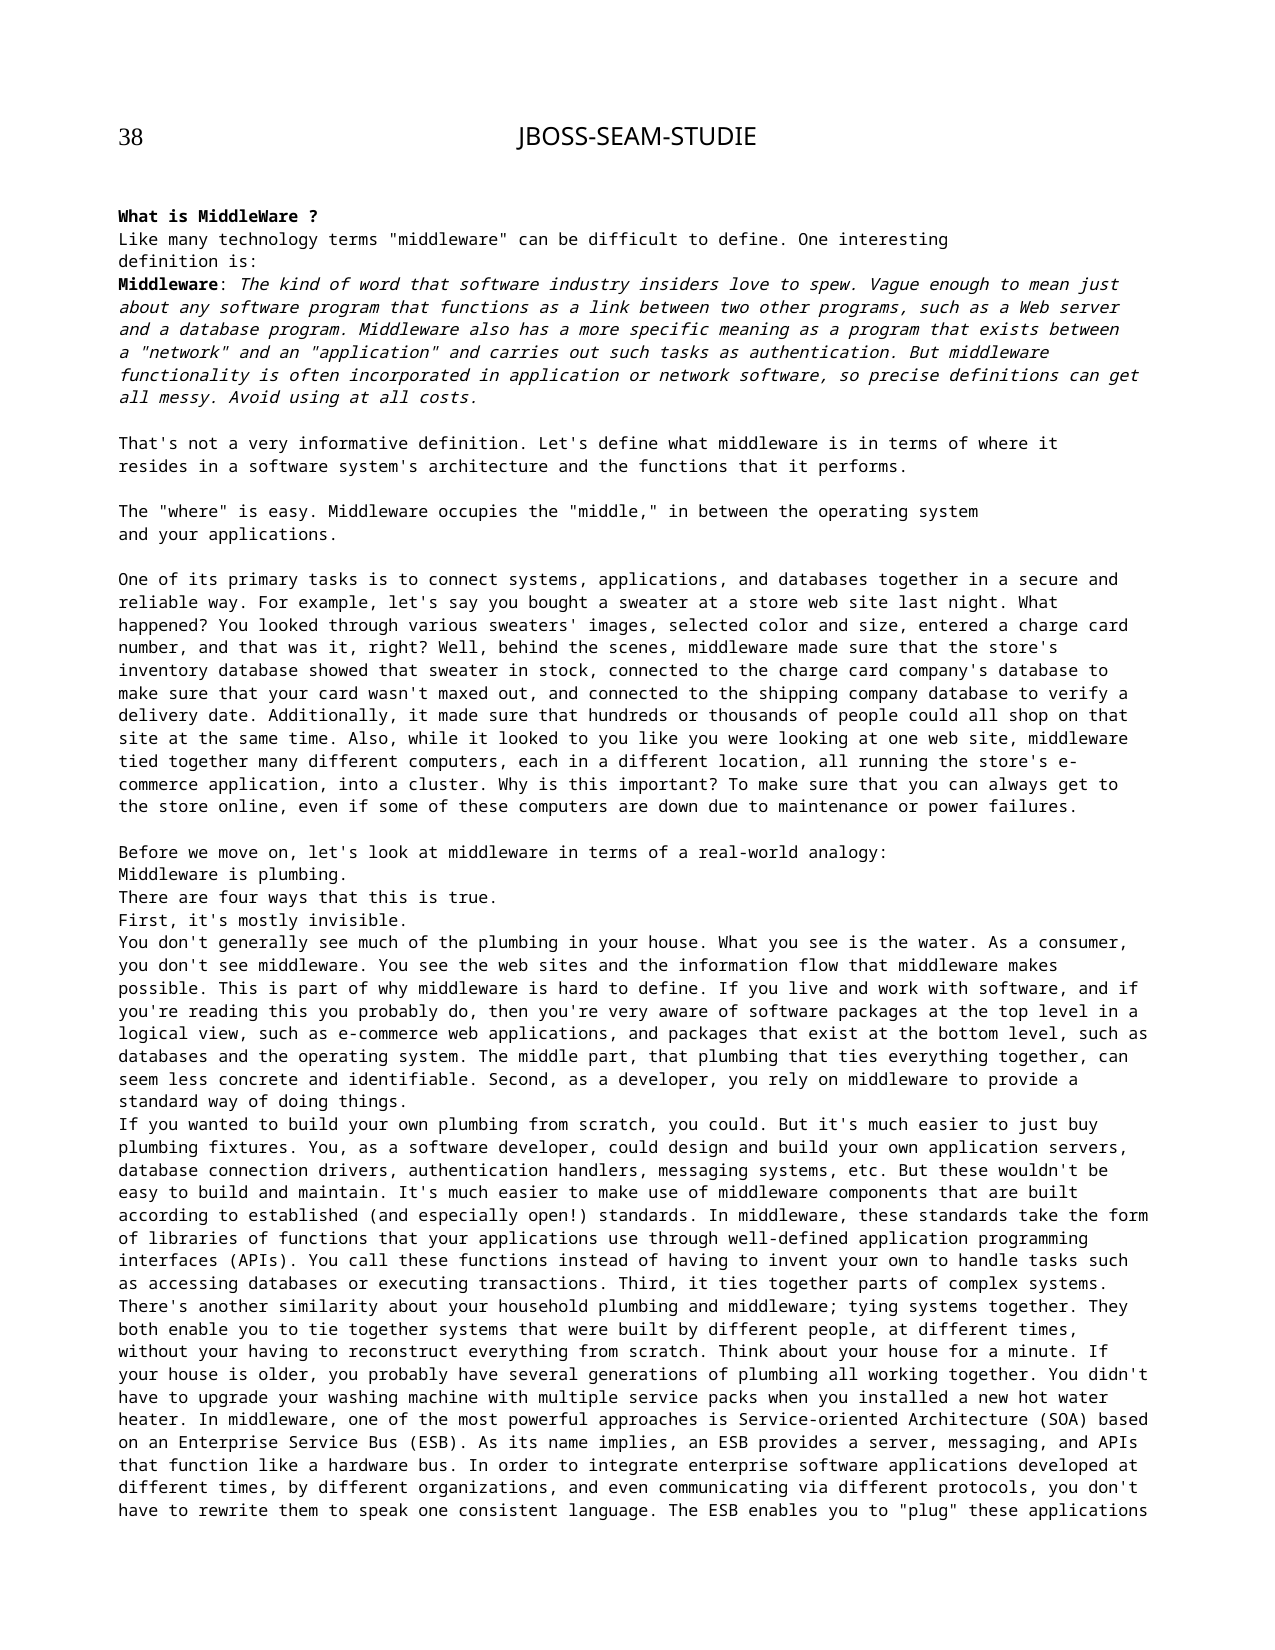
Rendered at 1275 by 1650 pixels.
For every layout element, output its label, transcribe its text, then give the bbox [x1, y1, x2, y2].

text a "network" and an "application" and carries out such tasks as authentication. But middleware functionality is often incorporated in application or network software, so precise definitions can get all messy. Avoid using at all costs. [118, 341, 1157, 409]
text site at the same time. Also, while it looked to you like you were looking at one web site, middleware tied together many different computers, each in a different location, all running the store's e-commerce application, into a cluster. Why is this important? To make sure that you can always get to the store online, even if some of these computers are down due to maintenance or power failures. [118, 727, 1157, 817]
text What is MiddleWare ? [118, 204, 1157, 227]
text Middleware: The kind of word that software industry insiders love to spew. Vague enough to mean just about any software program that functions as a link between two other programs, such as a Web server and a database program. Middleware also has a more specific meaning as a program that exists between [118, 272, 1157, 341]
text There's another similarity about your household plumbing and middleware; tying systems together. They both enable you to tie together systems that were built by different people, at different times, without your having to reconstruct everything from scratch. Think about your house for a minute. If your house is older, you probably have several generations of plumbing all working together. You didn't have to upgrade your washing machine with multiple service packs when you installed a new hot water heater. In middleware, one of the most powerful approaches is Service-oriented Architecture (SOA) based on an Enterprise Service Bus (ESB). As its name implies, an ESB provides a server, messaging, and APIs that function like a hardware bus. In order to integrate enterprise software applications developed at different times, by different organizations, and even communicating via different protocols, you don't [118, 1294, 1157, 1499]
text If you wanted to build your own plumbing from scratch, you could. But it's much easier to just buy plumbing fixtures. You, as a software developer, could design and build your own application servers, database connection drivers, authentication handlers, messaging systems, etc. But these wouldn't be easy to build and maintain. It's much easier to make use of middleware components that are built according to established (and especially open!) standards. In middleware, these standards take the form of libraries of functions that your applications use through well-defined application programming interfaces (APIs). You call these functions instead of having to invent your own to handle tasks such as accessing databases or executing transactions. Third, it ties together parts of complex systems. [118, 1113, 1157, 1294]
text First, it's mostly invisible. [118, 908, 1157, 931]
text and your applications. [118, 522, 1157, 545]
text Before we move on, let's look at middleware in terms of a real-world analogy: [118, 840, 1157, 863]
text Like many technology terms "middleware" can be difficult to define. One interesting [118, 227, 1157, 250]
text The "where" is easy. Middleware occupies the "middle," in between the operating system [118, 499, 1157, 522]
text That's not a very informative definition. Let's define what middleware is in terms of where it [118, 431, 1157, 454]
text resides in a software system's architecture and the functions that it performs. [118, 454, 1157, 477]
text One of its primary tasks is to connect systems, applications, and databases together in a secure and reliable way. For example, let's say you bought a sweater at a store web site last night. What happened? You looked through various sweaters' images, selected color and size, entered a charge card number, and that was it, right? Well, behind the scenes, middleware made sure that the store's inventory database showed that sweater in stock, connected to the charge card company's database to make sure that your card wasn't maxed out, and connected to the shipping company database to verify a delivery date. Additionally, it made sure that hundreds or thousands of people could all shop on that [118, 568, 1157, 727]
text definition is: [118, 250, 1157, 272]
text have to rewrite them to speak one consistent language. The ESB enables you to "plug" these applications [118, 1499, 1157, 1521]
text There are four ways that this is true. [118, 886, 1157, 908]
text You don't generally see much of the plumbing in your house. What you see is the water. As a consumer, you don't see middleware. You see the web sites and the information flow that middleware makes possible. This is part of why middleware is hard to define. If you live and work with software, and if you're reading this you probably do, then you're very aware of software packages at the top level in a logical view, such as e-commerce web applications, and packages that exist at the bottom level, such as databases and the operating system. The middle part, that plumbing that ties everything together, can seem less concrete and identifiable. Second, as a developer, you rely on middleware to provide a standard way of doing things. [118, 931, 1157, 1113]
text Middleware is plumbing. [118, 863, 1157, 886]
